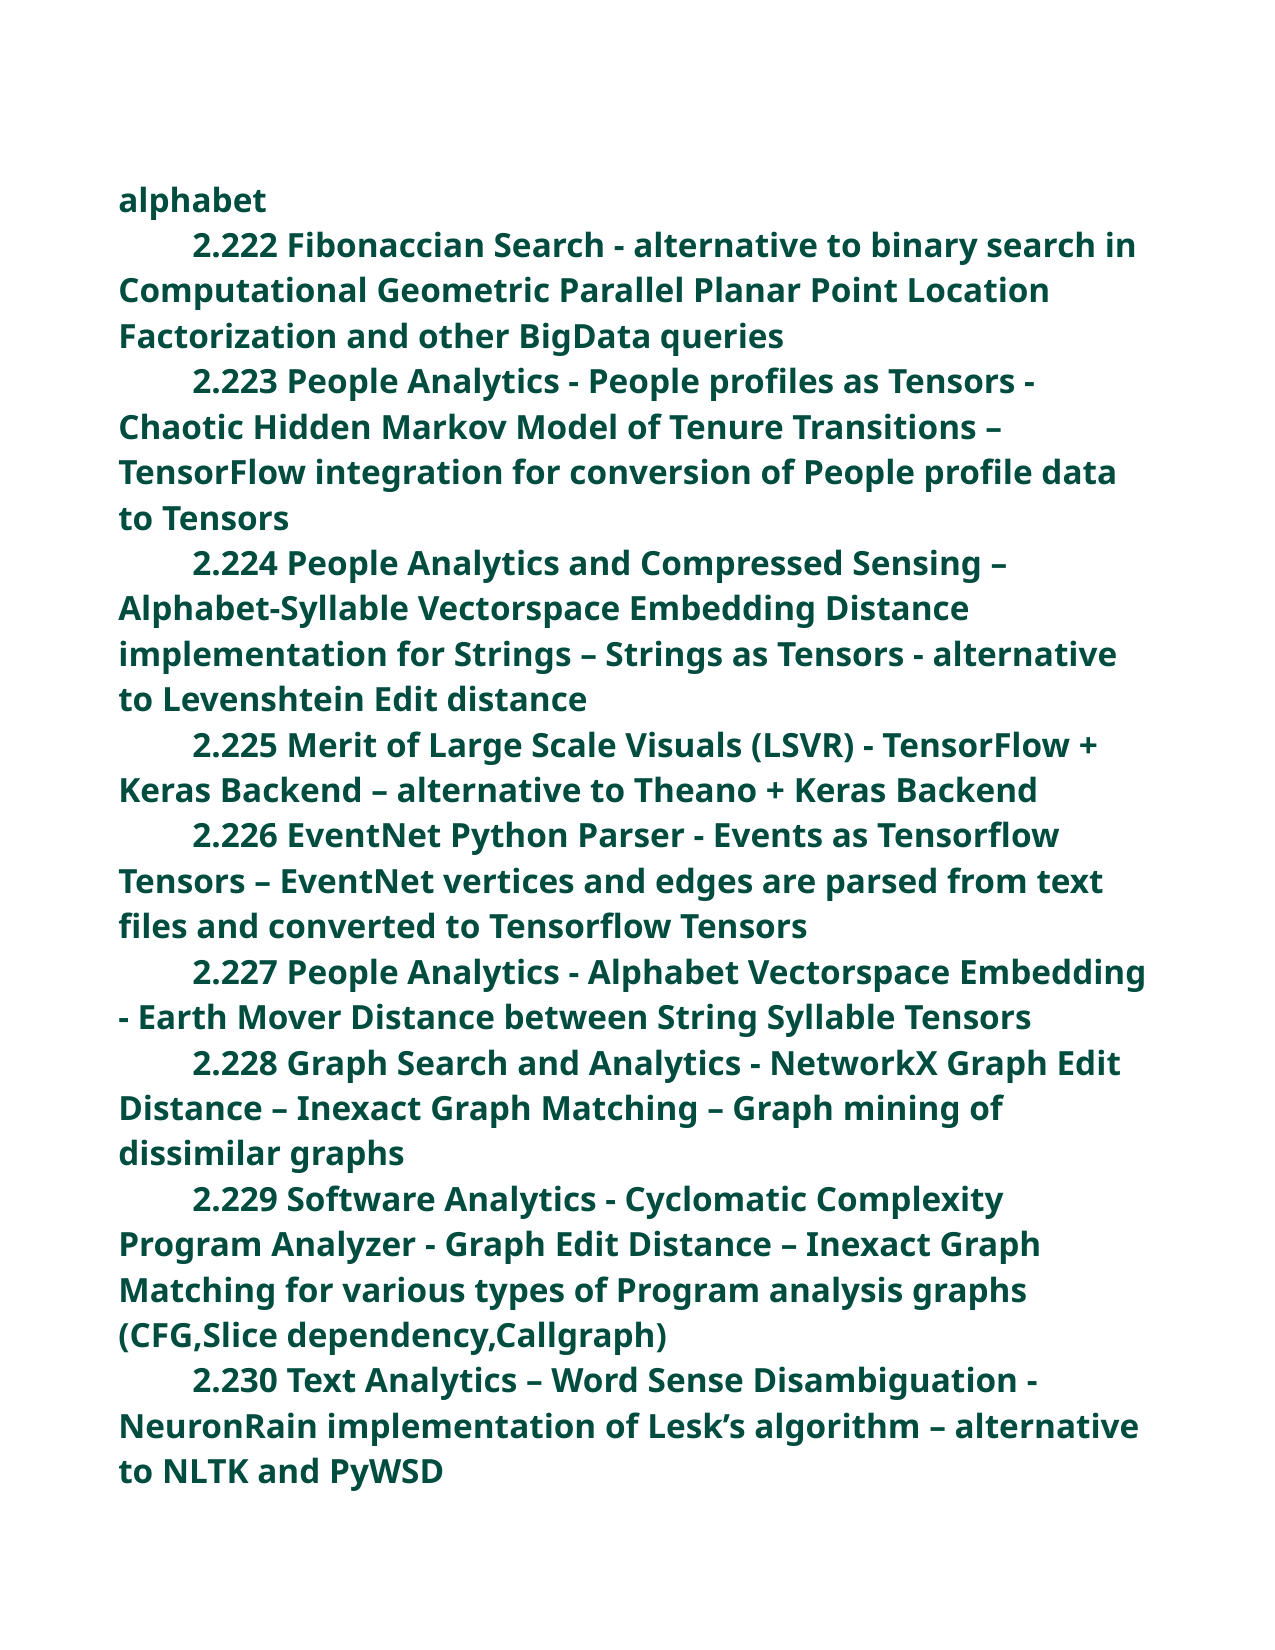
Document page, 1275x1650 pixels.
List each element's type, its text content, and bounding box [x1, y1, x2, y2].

text 2.222 Fibonaccian Search - alternative to binary search in Computational Geometric Parallel Planar Point Location Factorization and other BigData queries [118, 222, 1157, 358]
text 2.228 Graph Search and Analytics - NetworkX Graph Edit Distance – Inexact Graph Matching – Graph mining of dissimilar graphs [118, 1039, 1157, 1176]
text alphabet [118, 176, 1157, 222]
text 2.226 EventNet Python Parser - Events as Tensorflow Tensors – EventNet vertices and edges are parsed from text files and converted to Tensorflow Tensors [118, 812, 1157, 948]
text 2.224 People Analytics and Compressed Sensing – Alphabet-Syllable Vectorspace Embedding Distance implementation for Strings – Strings as Tensors - alternative to Levenshtein Edit distance [118, 540, 1157, 721]
text 2.225 Merit of Large Scale Visuals (LSVR) - TensorFlow + Keras Backend – alternative to Theano + Keras Backend [118, 721, 1157, 812]
text 2.223 People Analytics - People profiles as Tensors - Chaotic Hidden Markov Model of Tenure Transitions – TensorFlow integration for conversion of People profile data to Tensors [118, 358, 1157, 540]
text 2.229 Software Analytics - Cyclomatic Complexity Program Analyzer - Graph Edit Distance – Inexact Graph Matching for various types of Program analysis graphs (CFG,Slice dependency,Callgraph) [118, 1176, 1157, 1357]
text 2.227 People Analytics - Alphabet Vectorspace Embedding - Earth Mover Distance between String Syllable Tensors [118, 948, 1157, 1039]
text 2.230 Text Analytics – Word Sense Disambiguation - NeuronRain implementation of Lesk’s algorithm – alternative to NLTK and PyWSD [118, 1357, 1157, 1493]
